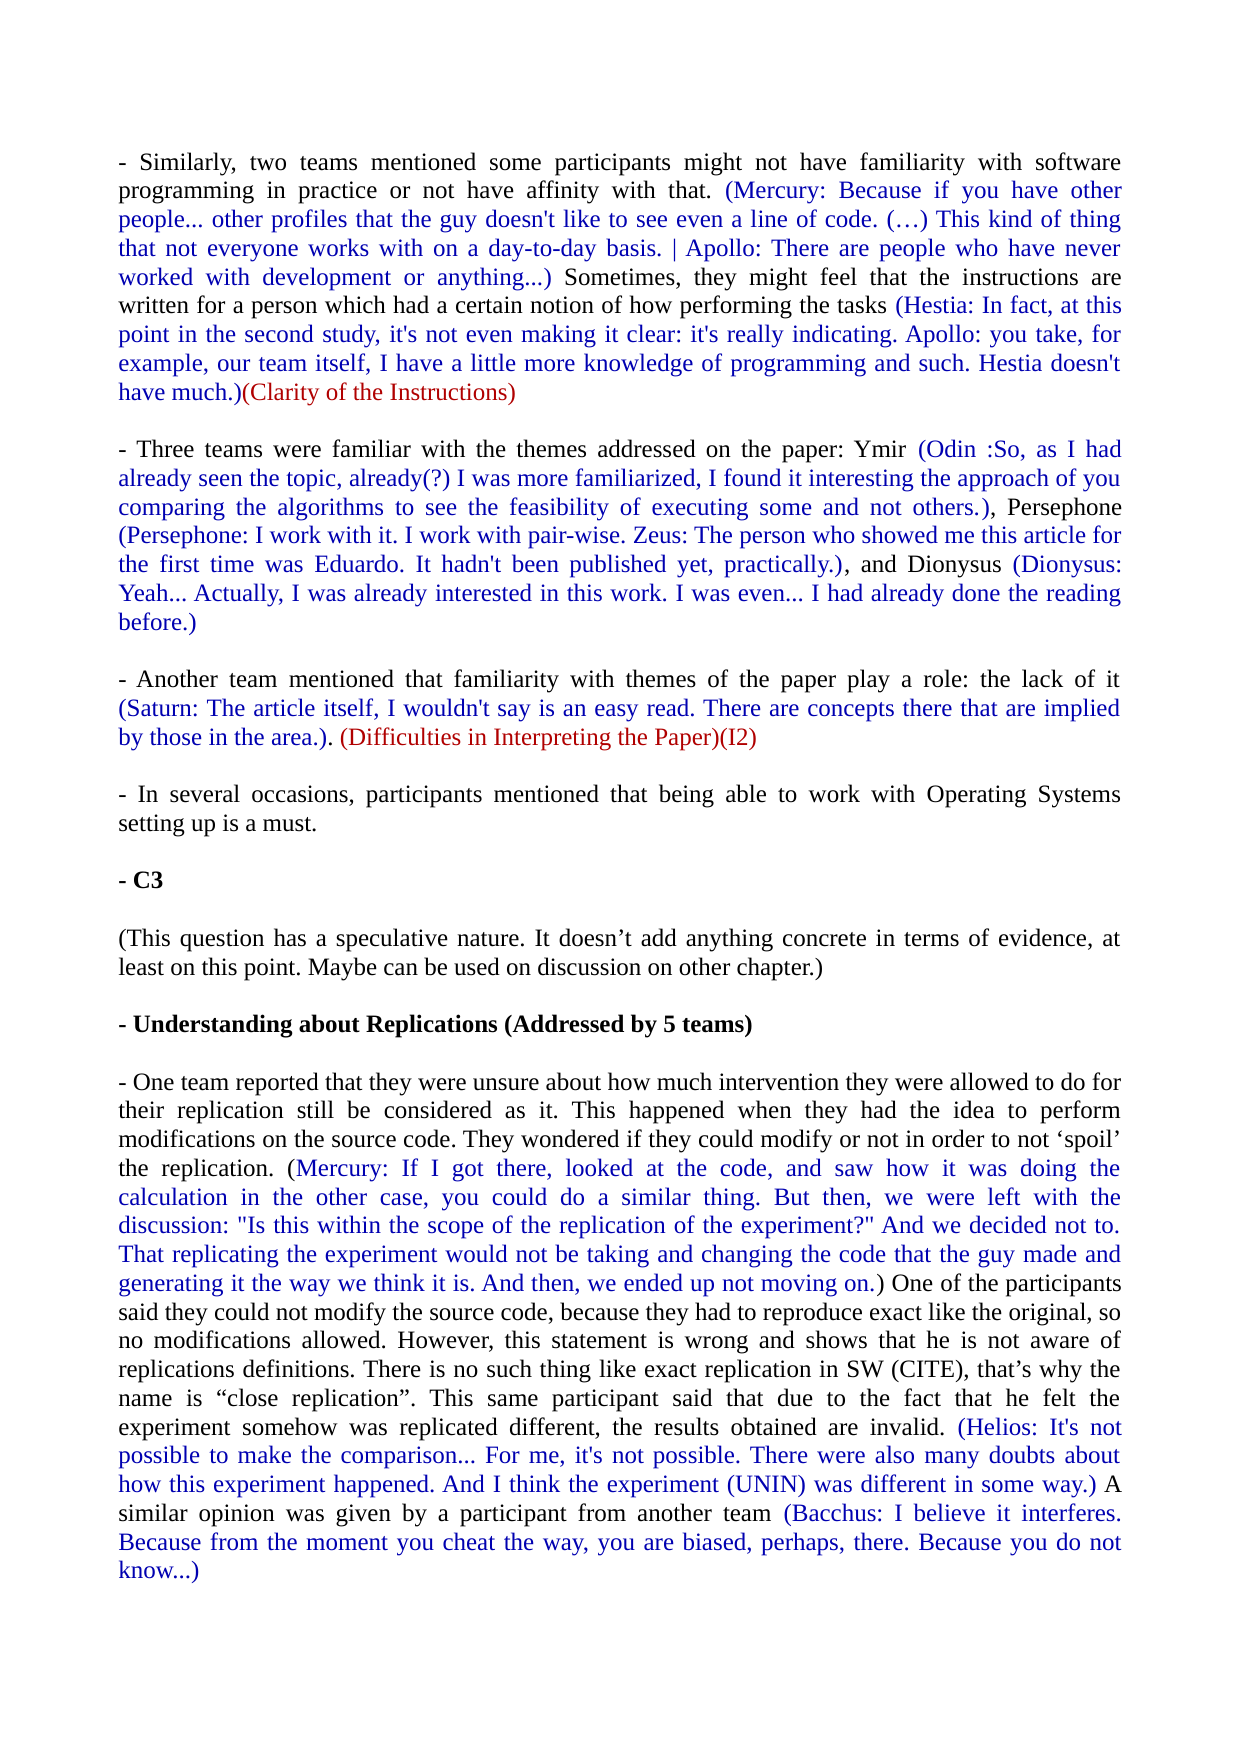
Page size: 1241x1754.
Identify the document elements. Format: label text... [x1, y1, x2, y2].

text - Three teams were familiar with the themes addressed on the paper: Ymir (Odin :So, as I had already seen the topic, already(?) I was more familiarized, I found it interesting the approach of you comparing the algorithms to see the feasibility of executing some and not others.), Persephone (Persephone: I work with it. I work with pair-wise. Zeus: The person who showed me this article for the first time was Eduardo. It hadn't been published yet, practically.), and Dionysus (Dionysus: Yeah... Actually, I was already interested in this work. I was even... I had already done the reading before.) [118, 434, 1122, 636]
text (This question has a speculative nature. It doesn’t add anything concrete in terms of evidence, at least on this point. Maybe can be used on discussion on other chapter.) [118, 923, 1122, 981]
text - Similarly, two teams mentioned some participants might not have familiarity with software programming in practice or not have affinity with that. (Mercury: Because if you have other people... other profiles that the guy doesn't like to see even a line of code. (…) This kind of thing that not everyone works with on a day-to-day basis. | Apollo: There are people who have never worked with development or anything...) Sometimes, they might feel that the instructions are written for a person which had a certain notion of how performing the tasks (Hestia: In fact, at this point in the second study, it's not even making it clear: it's really indicating. Apollo: you take, for example, our team itself, I have a little more knowledge of programming and such. Hestia doesn't have much.)(Clarity of the Instructions) [118, 147, 1122, 406]
text - Understanding about Replications (Addressed by 5 teams) [118, 1009, 1122, 1038]
text - One team reported that they were unsure about how much intervention they were allowed to do for their replication still be considered as it. This happened when they had the idea to perform modifications on the source code. They wondered if they could modify or not in order to not ‘spoil’ the replication. (Mercury: If I got there, looked at the code, and saw how it was doing the calculation in the other case, you could do a similar thing. But then, we were left with the discussion: "Is this within the scope of the replication of the experiment?" And we decided not to. That replicating the experiment would not be taking and changing the code that the guy made and generating it the way we think it is. And then, we ended up not moving on.) One of the participants said they could not modify the source code, because they had to reproduce exact like the original, so no modifications allowed. However, this statement is wrong and shows that he is not aware of replications definitions. There is no such thing like exact replication in SW (CITE), that’s why the name is “close replication”. This same participant said that due to the fact that he felt the experiment somehow was replicated different, the results obtained are invalid. (Helios: It's not possible to make the comparison... For me, it's not possible. There were also many doubts about how this experiment happened. And I think the experiment (UNIN) was different in some way.) A similar opinion was given by a participant from another team (Bacchus: I believe it interferes. Because from the moment you cheat the way, you are biased, perhaps, there. Because you do not know...) [118, 1067, 1122, 1584]
text - In several occasions, participants mentioned that being able to work with Operating Systems setting up is a must. [118, 779, 1122, 837]
text - C3 [118, 866, 1122, 894]
text - Another team mentioned that familiarity with themes of the paper play a role: the lack of it (Saturn: The article itself, I wouldn't say is an easy read. There are concepts there that are implied by those in the area.). (Difficulties in Interpreting the Paper)(I2) [118, 664, 1122, 751]
